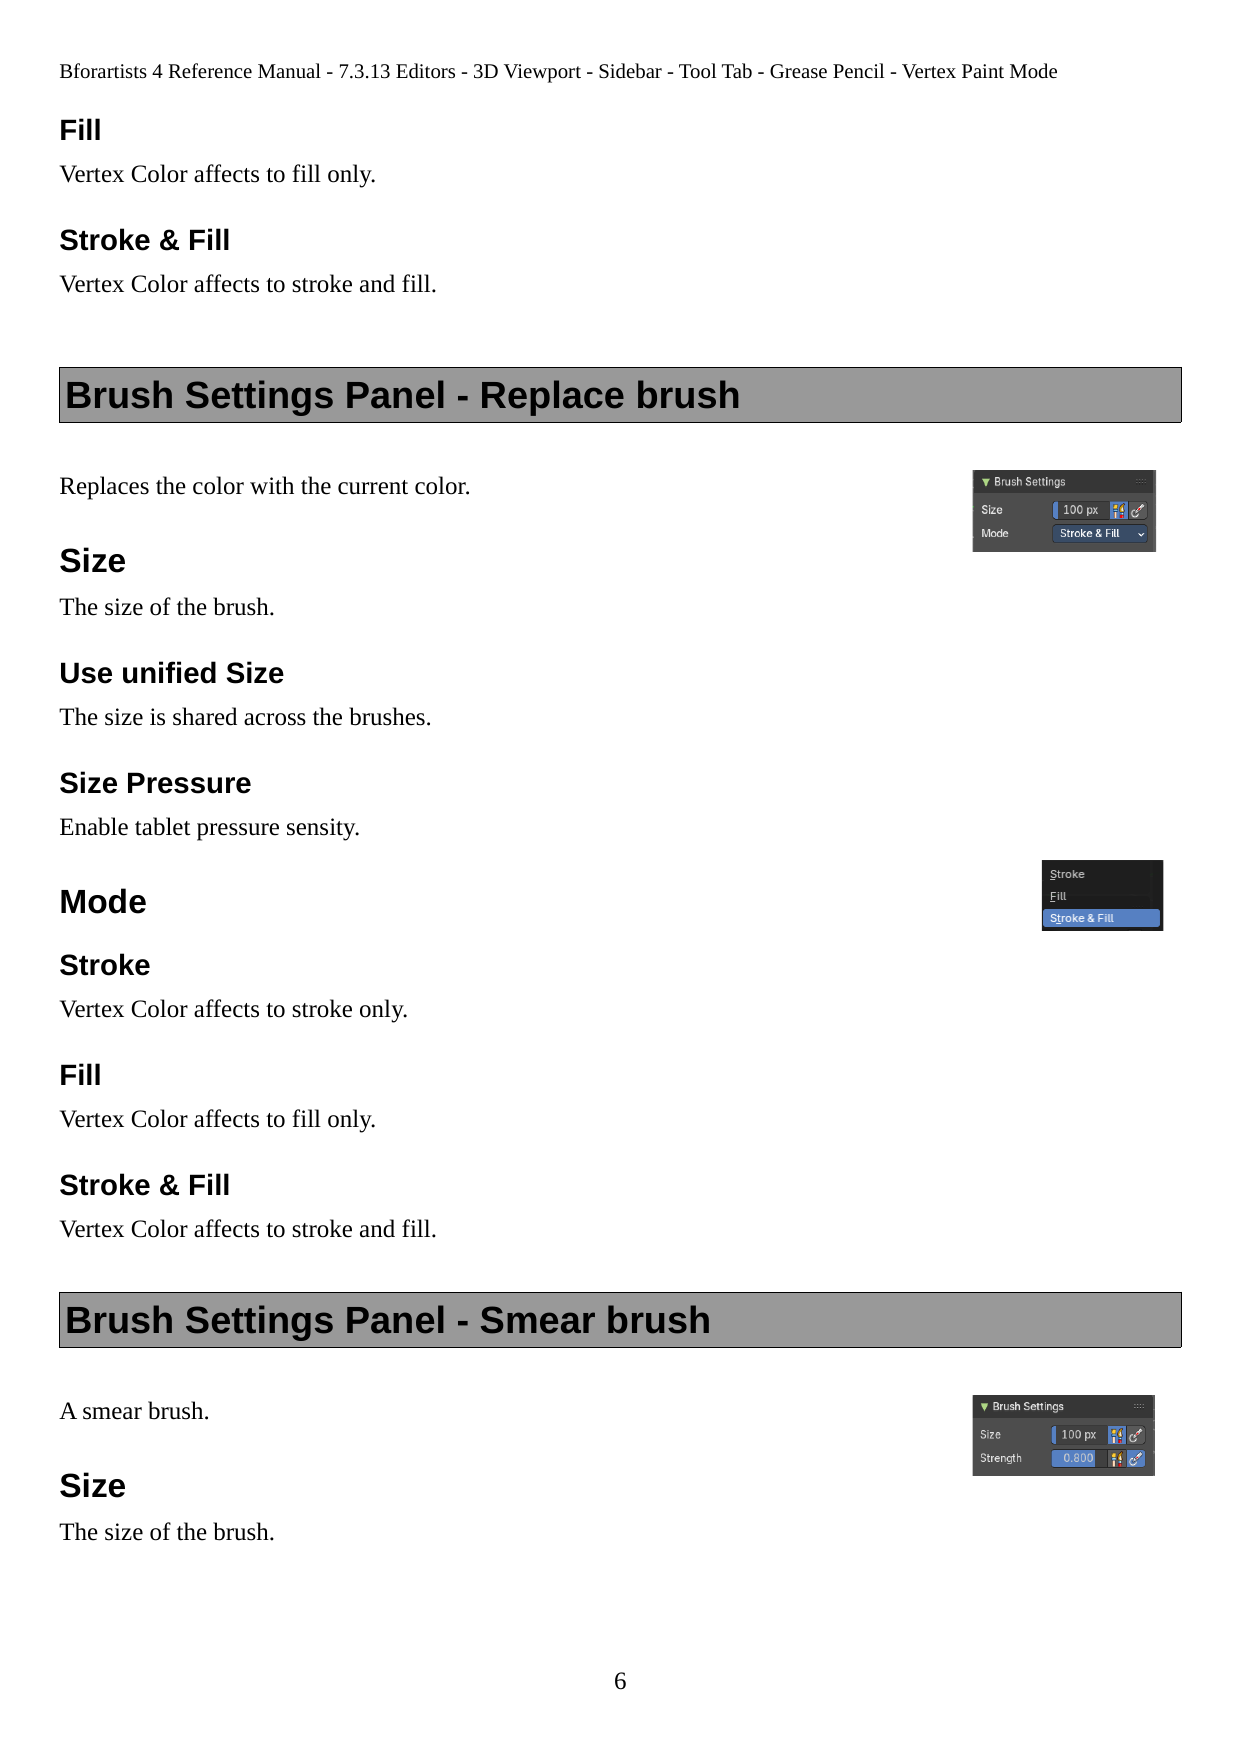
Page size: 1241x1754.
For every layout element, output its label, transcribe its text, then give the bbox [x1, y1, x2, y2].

text The size of the brush. [59, 1517, 1181, 1546]
subtitle Size [59, 541, 1181, 580]
text [1155, 1396, 1181, 1425]
subtitle Fill [59, 113, 1181, 146]
text Vertex Color affects to stroke and fill. [59, 1214, 1181, 1242]
table_header Brush Settings Panel - Smear brush [60, 1293, 1181, 1347]
subtitle Stroke & Fill [59, 1167, 1181, 1201]
text The size of the brush. [59, 592, 1181, 621]
picture [972, 470, 1157, 552]
text The size is shared across the brushes. [59, 702, 1181, 731]
text Vertex Color affects to stroke and fill. [59, 269, 1181, 297]
text A smear brush. [59, 1396, 972, 1425]
table_header Brush Settings Panel - Replace brush [60, 368, 1181, 422]
picture [1041, 860, 1164, 931]
subtitle Use unified Size [59, 656, 1181, 690]
picture [972, 1395, 1155, 1476]
subtitle Fill [59, 1058, 1181, 1091]
subtitle [1164, 882, 1181, 921]
text Enable tablet pressure sensity. [59, 812, 1181, 841]
subtitle Size [59, 1466, 1181, 1504]
subtitle Stroke [59, 948, 1181, 981]
subtitle Mode [59, 882, 1041, 921]
subtitle Stroke & Fill [59, 222, 1181, 256]
text Replaces the color with the current color. [59, 471, 972, 500]
subtitle Size Pressure [59, 766, 1181, 799]
text Vertex Color affects to fill only. [59, 159, 1181, 188]
text Vertex Color affects to fill only. [59, 1104, 1181, 1133]
text Vertex Color affects to stroke only. [59, 994, 1181, 1023]
